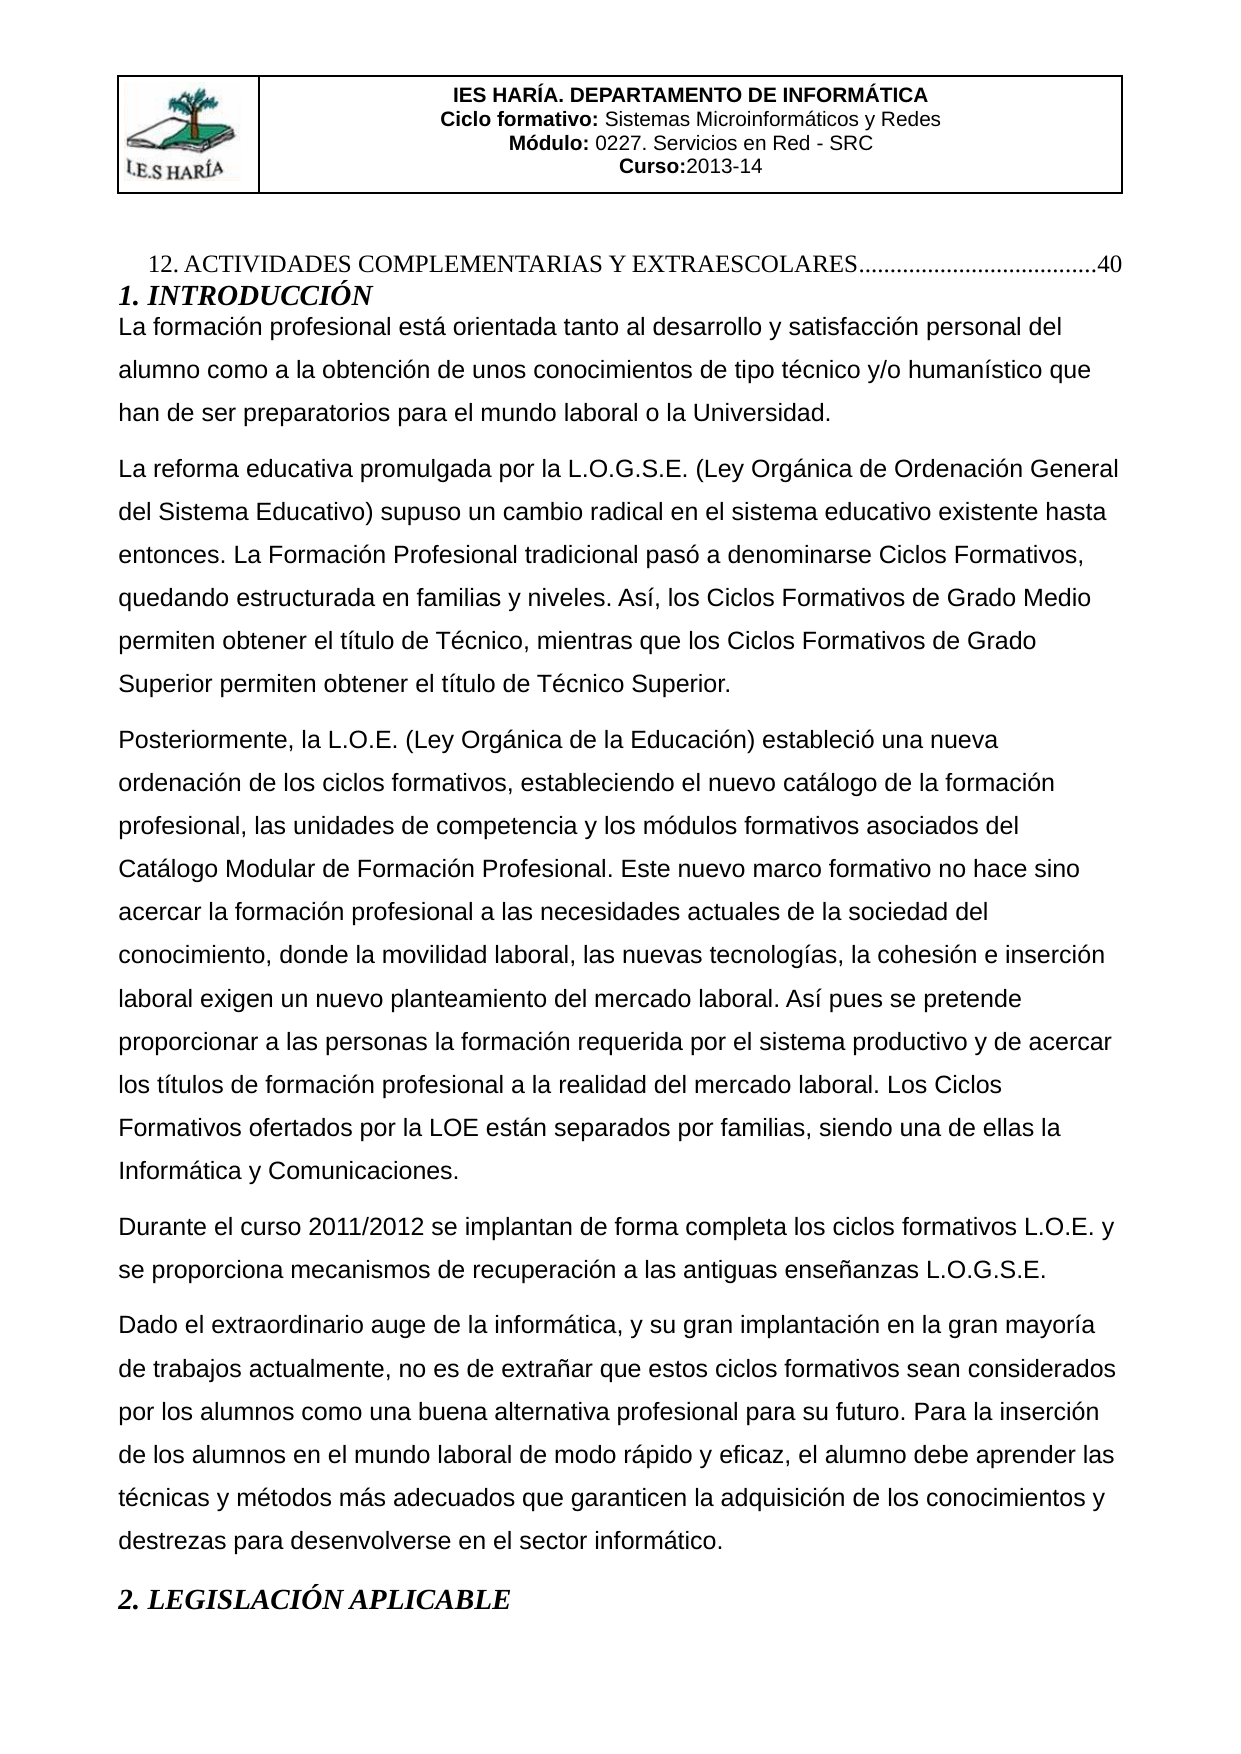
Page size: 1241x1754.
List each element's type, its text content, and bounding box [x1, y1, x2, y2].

text La formación profesional está orientada tanto al desarrollo y satisfacción personal del alumno como a la obtención de unos conocimientos de tipo técnico y/o humanístico que han de ser preparatorios para el mundo laboral o la Universidad. [118, 312, 1122, 427]
text Dado el extraordinario auge de la informática, y su gran implantación en la gran mayoría de trabajos actualmente, no es de extrañar que estos ciclos formativos sean considerados por los alumnos como una buena alternativa profesional para su futuro. Para la inserción de los alumnos en el mundo laboral de modo rápido y eficaz, el alumno debe aprender las técnicas y métodos más adecuados que garanticen la adquisición de los conocimientos y destrezas para desenvolverse en el sector informático. [118, 1311, 1122, 1555]
subtitle 2. LEGISLACIÓN APLICABLE [118, 1582, 1122, 1615]
subtitle 1. INTRODUCCIÓN [118, 278, 1122, 312]
text Posteriormente, la L.O.E. (Ley Orgánica de la Educación) estableció una nueva ordenación de los ciclos formativos, estableciendo el nuevo catálogo de la formación profesional, las unidades de competencia y los módulos formativos asociados del Catálogo Modular de Formación Profesional. Este nuevo marco formativo no hace sino acercar la formación profesional a las necesidades actuales de la sociedad del conocimiento, donde la movilidad laboral, las nuevas tecnologías, la cohesión e inserción laboral exigen un nuevo planteamiento del mercado laboral. Así pues se pretende proporcionar a las personas la formación requerida por el sistema productivo y de acercar los títulos de formación profesional a la realidad del mercado laboral. Los Ciclos Formativos ofertados por la LOE están separados por familias, siendo una de ellas la Informática y Comunicaciones. [118, 725, 1122, 1185]
text La reforma educativa promulgada por la L.O.G.S.E. (Ley Orgánica de Ordenación General del Sistema Educativo) supuso un cambio radical en el sistema educativo existente hasta entonces. La Formación Profesional tradicional pasó a denominarse Ciclos Formativos, quedando estructurada en familias y niveles. Así, los Ciclos Formativos de Grado Medio permiten obtener el título de Técnico, mientras que los Ciclos Formativos de Grado Superior permiten obtener el título de Técnico Superior. [118, 454, 1122, 698]
text Durante el curso 2011/2012 se implantan de forma completa los ciclos formativos L.O.E. y se proporciona mecanismos de recuperación a las antiguas enseñanzas L.O.G.S.E. [118, 1212, 1122, 1284]
picture [123, 82, 241, 181]
text 12. ACTIVIDADES COMPLEMENTARIAS Y EXTRAESCOLARES 40 [148, 249, 1122, 278]
